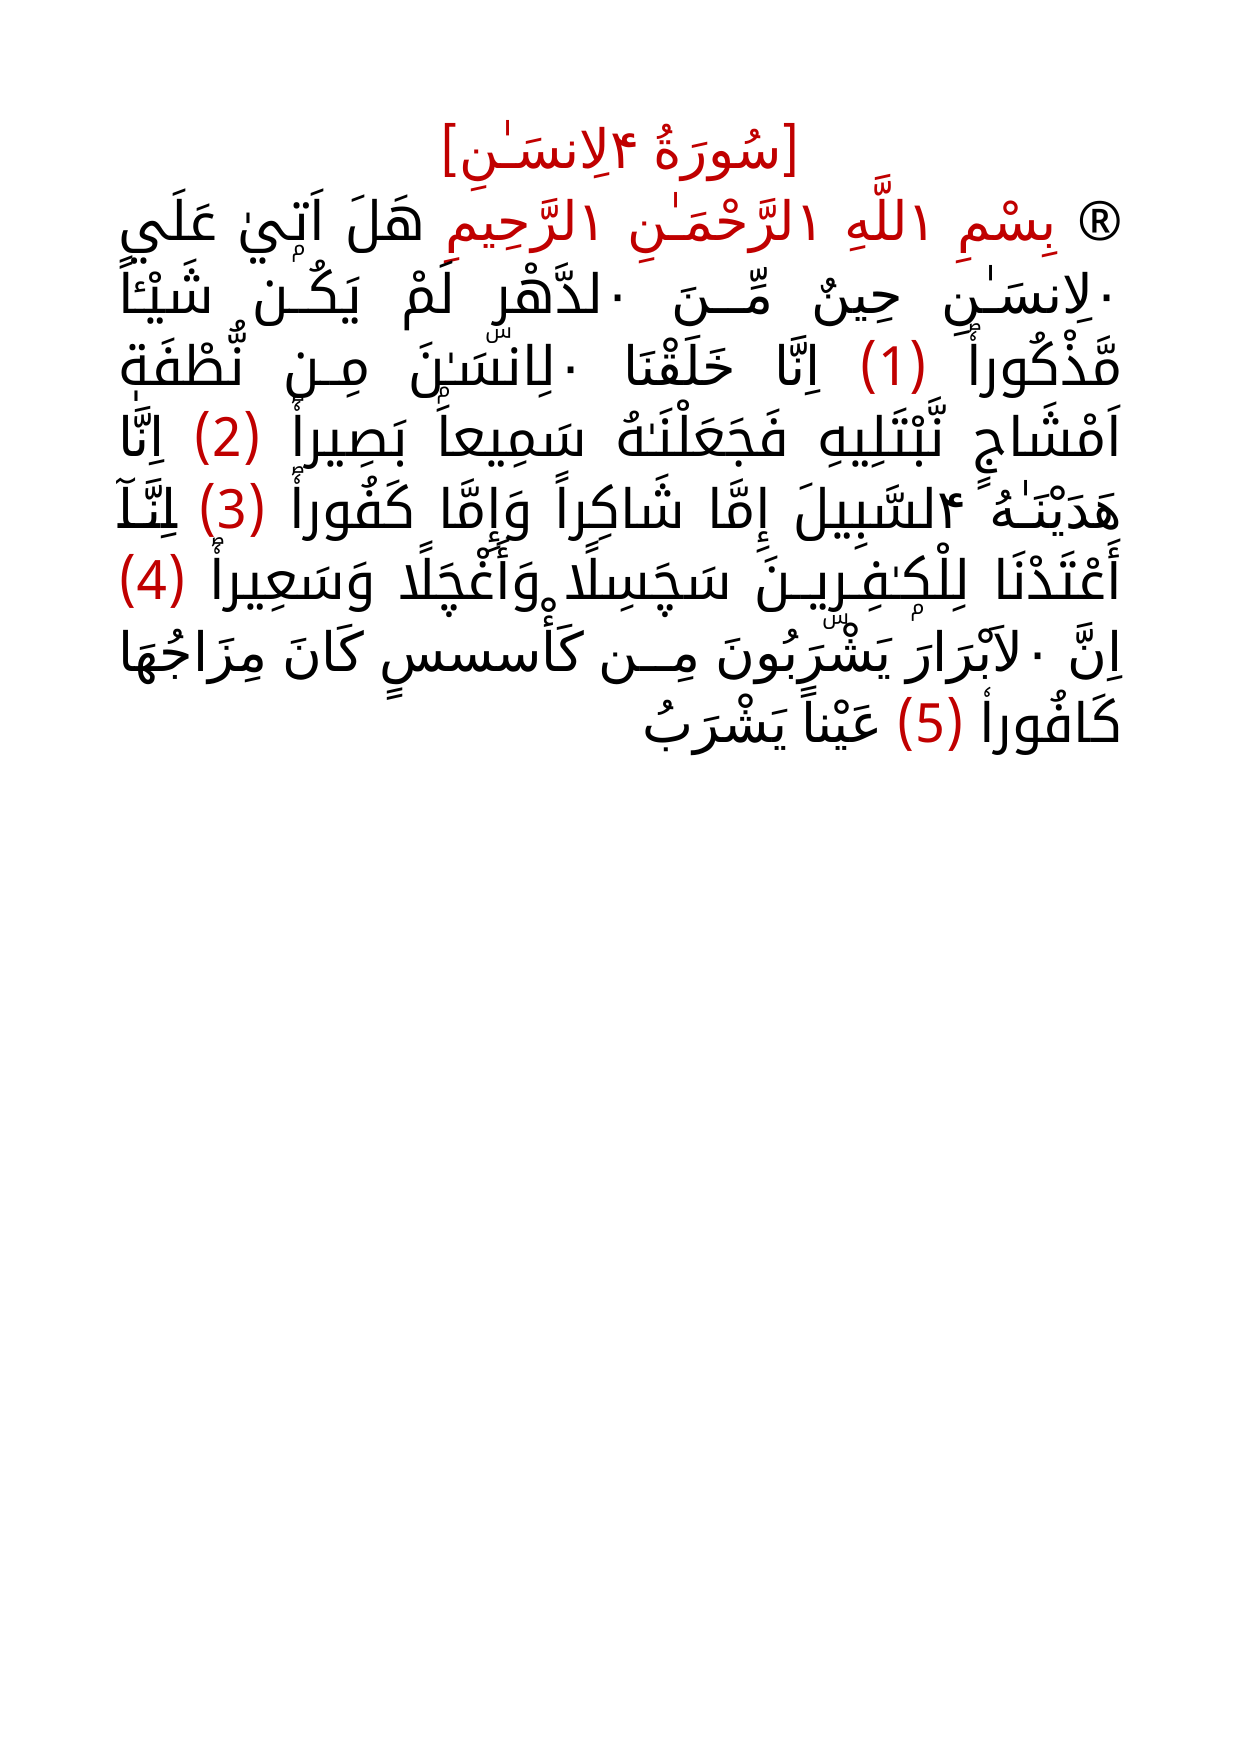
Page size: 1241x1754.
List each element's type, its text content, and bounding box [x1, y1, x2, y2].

subtitle [سُورَةُ ۴لِانسَـٰنِ] [118, 118, 1122, 191]
text ® بِسْمِ ۱للَّهِ ۱لرَّحْمَـٰنِ ۱لرَّحِيمِ هَلَ اَتۭيٰ عَلَي ۰لِانسَـٰنِ حِينٌ مِّــنَ ۰لدَّهْرۣ لَمْ يَكُــن شَيْـٔاً مَّذْكُوراٗؐ (1) اِنَّا خَلَقْنَا ۰لِانسَـٰنَ مِــن نُّطْفَةٖ اَمْشَاجٍ نَّبْتَلِيهِ فَجَعَلْنَـٰهُ سَمِيعاَۢ بَصِيراٗؐ (2) اِنَّا هَدَيْنَـٰهُ ۴لسَّبِيلَ إِمَّا شَاكِراً وَإِمَّا كَفُوراٗؐ (3) اِنَّـآ أَعْتَدْنَا لِلْكۭـٰفِـرۣيــنَ سَچَسِلًا وَأَغْچَلًا وَسَعِيراٗؐ (4) اِنَّ ۰لاَبْرَارَ يَشْرَبُونَ مِــن كَأْسسسٍ كَانَ مِزَاجُهَا كَافُوراٗ (5) عَيْناً يَشْرَبُ [118, 191, 1122, 764]
